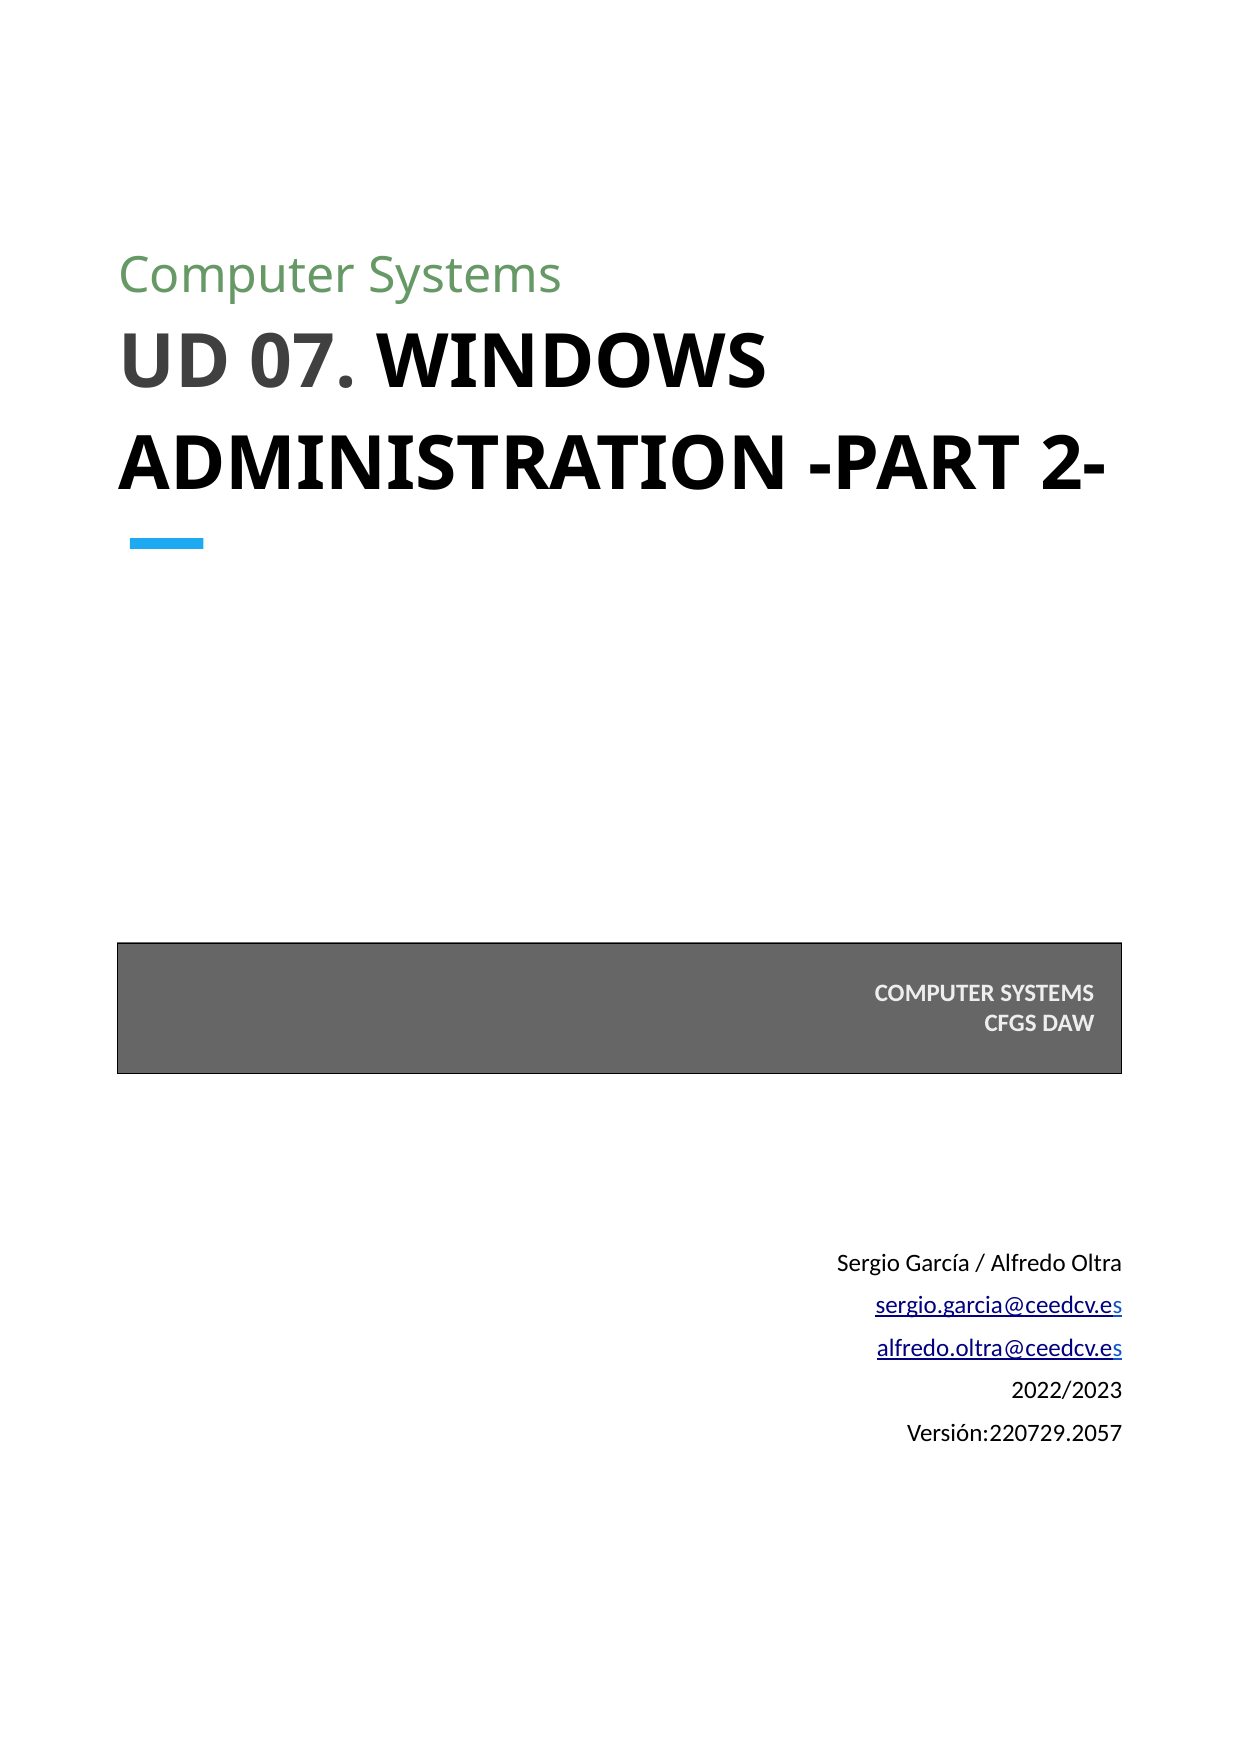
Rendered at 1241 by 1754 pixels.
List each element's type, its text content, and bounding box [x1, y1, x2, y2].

text alfredo.oltra@ceedcv.es [231, 1332, 1122, 1362]
text 2022/2023 [118, 1374, 1122, 1405]
text Computer Systems UD 07. Windows Administration -Part 2- [118, 239, 1122, 512]
text sergio.garcia@ceedcv.es [231, 1289, 1122, 1320]
text CFGS DAW [121, 1007, 1094, 1038]
picture [129, 538, 204, 549]
text Versión:220729.2057 [118, 1417, 1122, 1447]
text Sergio García / Alfredo Oltra [231, 1247, 1122, 1278]
text COMPUTER SYSTEMS [121, 977, 1094, 1007]
